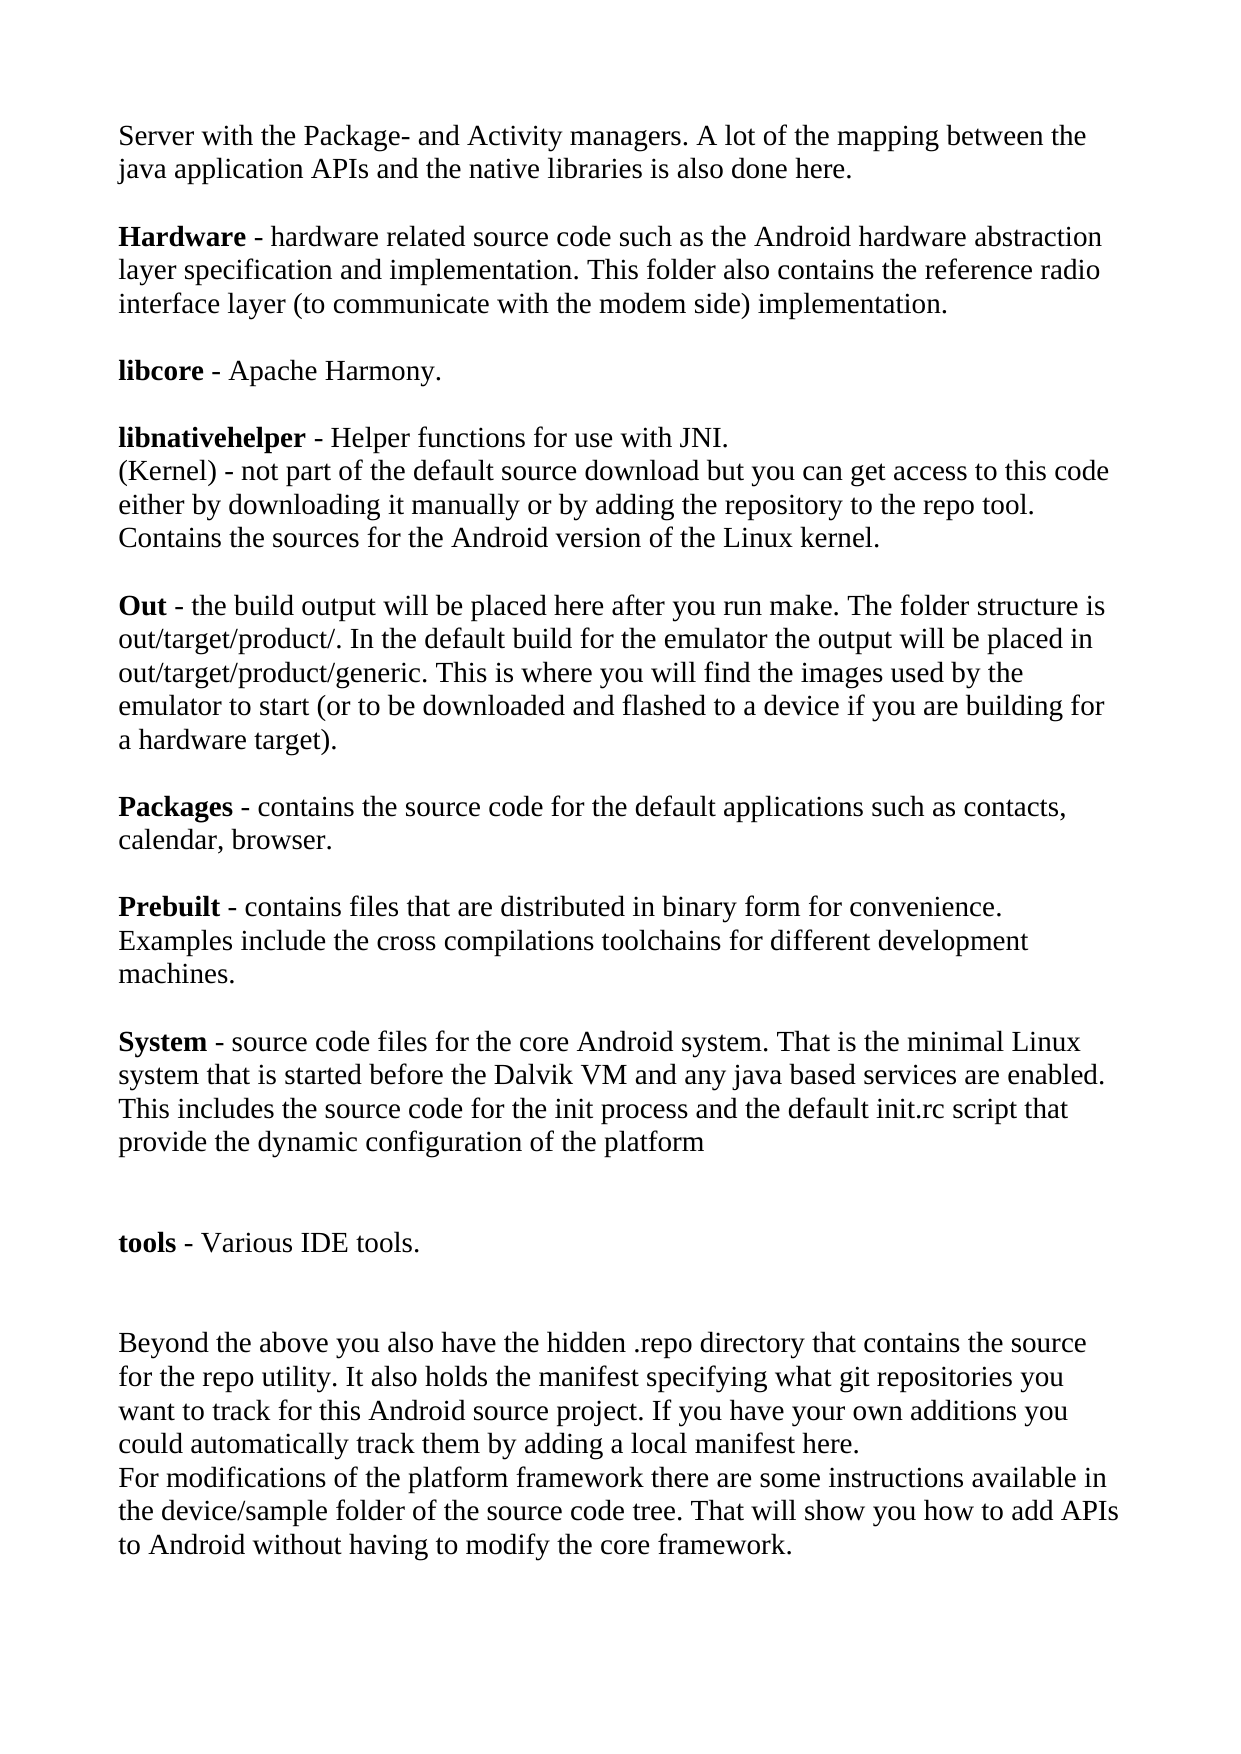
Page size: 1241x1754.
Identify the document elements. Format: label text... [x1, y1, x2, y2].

text tools - Various IDE tools. [118, 1225, 1122, 1258]
text Hardware - hardware related source code such as the Android hardware abstraction layer specification and implementation. This folder also contains the reference radio interface layer (to communicate with the modem side) implementation. [118, 219, 1122, 319]
text System - source code files for the core Android system. That is the minimal Linux system that is started before the Dalvik VM and any java based services are enabled. This includes the source code for the init process and the default init.rc script that provide the dynamic configuration of the platform [118, 1024, 1122, 1158]
text Beyond the above you also have the hidden .repo directory that contains the source for the repo utility. It also holds the manifest specifying what git repositories you want to track for this Android source project. If you have your own additions you could automatically track them by adding a local manifest here. [118, 1326, 1122, 1460]
text libcore - Apache Harmony. [118, 353, 1122, 386]
text Prebuilt - contains files that are distributed in binary form for convenience. Examples include the cross compilations toolchains for different development machines. [118, 889, 1122, 990]
text Packages - contains the source code for the default applications such as contacts, calendar, browser. [118, 789, 1122, 856]
text Out - the build output will be placed here after you run make. The folder structure is out/target/product/. In the default build for the emulator the output will be placed in out/target/product/generic. This is where you will find the images used by the emulator to start (or to be downloaded and flashed to a device if you are building for a hardware target). [118, 588, 1122, 755]
text libnativehelper - Helper functions for use with JNI. [118, 420, 1122, 453]
text For modifications of the platform framework there are some instructions available in the device/sample folder of the source code tree. That will show you how to add APIs to Android without having to modify the core framework. [118, 1460, 1122, 1560]
text (Kernel) - not part of the default source download but you can get access to this code either by downloading it manually or by adding the repository to the repo tool. Contains the sources for the Android version of the Linux kernel. [118, 453, 1122, 554]
text Server with the Package- and Activity managers. A lot of the mapping between the java application APIs and the native libraries is also done here. [118, 118, 1122, 185]
